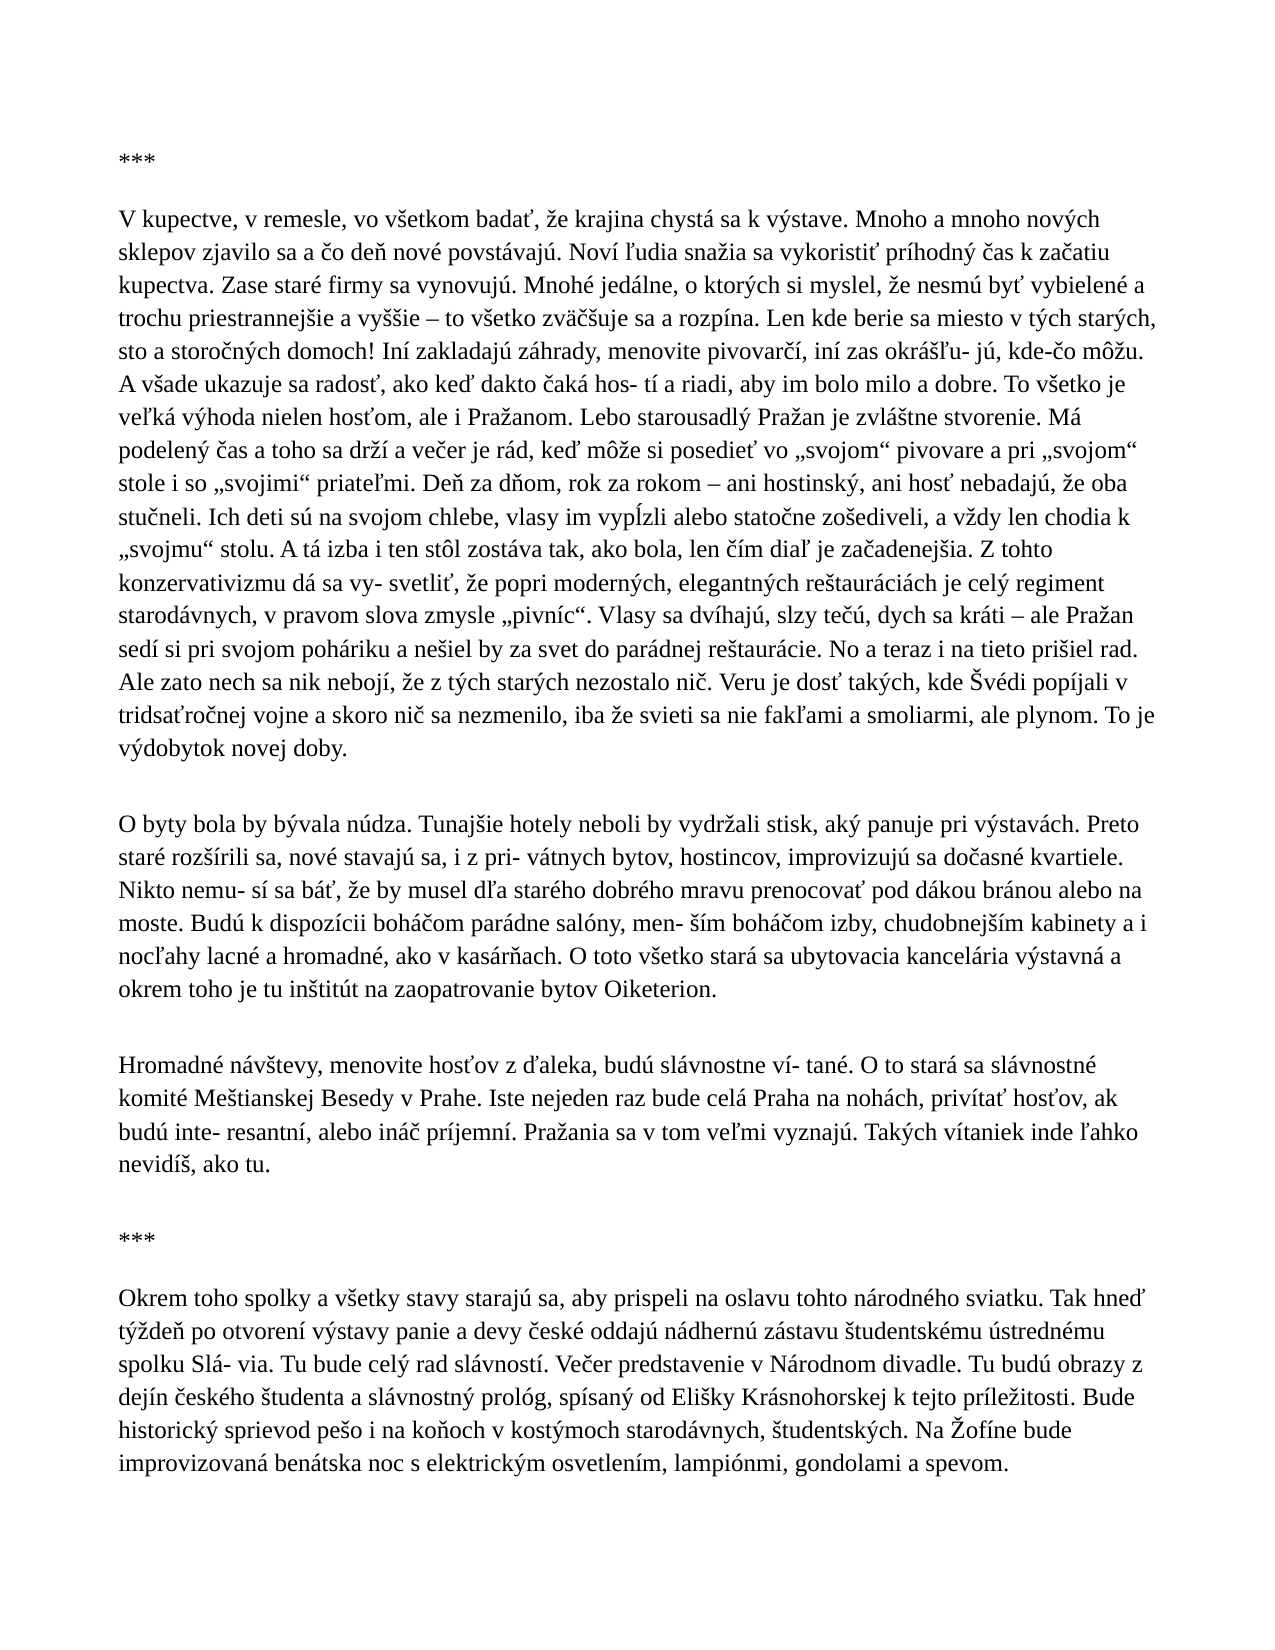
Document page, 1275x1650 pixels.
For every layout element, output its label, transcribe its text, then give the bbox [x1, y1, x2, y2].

text *** [118, 147, 1157, 176]
text Okrem toho spolky a všetky stavy starajú sa, aby prispeli na oslavu tohto národného sviatku. Tak hneď týždeň po otvorení výstavy panie a devy české oddajú nádhernú zástavu študentskému ústrednému spolku Slá- via. Tu bude celý rad slávností. Večer predstavenie v Národnom divadle. Tu budú obrazy z dejín českého študenta a slávnostný prológ, spísaný od Elišky Krásnohorskej k tejto príležitosti. Bude historický sprievod pešo i na koňoch v kostýmoch starodávnych, študentských. Na Žofíne bude improvizovaná benátska noc s elektrickým osvetlením, lampiónmi, gondolami a spevom. [118, 1283, 1157, 1477]
text *** [118, 1226, 1157, 1255]
text Hromadné návštevy, menovite hosťov z ďaleka, budú slávnostne ví- tané. O to stará sa slávnostné komité Meštianskej Besedy v Prahe. Iste nejeden raz bude celá Praha na nohách, privítať hosťov, ak budú inte- resantní, alebo ináč príjemní. Pražania sa v tom veľmi vyznajú. Takých vítaniek inde ľahko nevidíš, ako tu. [118, 1051, 1157, 1178]
text O byty bola by bývala núdza. Tunajšie hotely neboli by vydržali stisk, aký panuje pri výstavách. Preto staré rozšírili sa, nové stavajú sa, i z pri- vátnych bytov, hostincov, improvizujú sa dočasné kvartiele. Nikto nemu- sí sa báť, že by musel dľa starého dobrého mravu prenocovať pod dákou bránou alebo na moste. Budú k dispozícii boháčom parádne salóny, men- ším boháčom izby, chudobnejším kabinety a i nocľahy lacné a hromadné, ako v kasárňach. O toto všetko stará sa ubytovacia kancelária výstavná a okrem toho je tu inštitút na zaopatrovanie bytov Oiketerion. [118, 809, 1157, 1003]
text V kupectve, v remesle, vo všetkom badať, že krajina chystá sa k výstave. Mnoho a mnoho nových sklepov zjavilo sa a čo deň nové povstávajú. Noví ľudia snažia sa vykoristiť príhodný čas k začatiu kupectva. Zase staré firmy sa vynovujú. Mnohé jedálne, o ktorých si myslel, že nesmú byť vybielené a trochu priestrannejšie a vyššie – to všetko zväčšuje sa a rozpína. Len kde berie sa miesto v tých starých, sto a storočných domoch! Iní zakladajú záhrady, menovite pivovarčí, iní zas okrášľu- jú, kde-čo môžu. A všade ukazuje sa radosť, ako keď dakto čaká hos- tí a riadi, aby im bolo milo a dobre. To všetko je veľká výhoda nielen hosťom, ale i Pražanom. Lebo starousadlý Pražan je zvláštne stvorenie. Má podelený čas a toho sa drží a večer je rád, keď môže si posedieť vo „svojom“ pivovare a pri „svojom“ stole i so „svojimi“ priateľmi. Deň za dňom, rok za rokom – ani hostinský, ani hosť nebadajú, že oba stučneli. Ich deti sú na svojom chlebe, vlasy im vypĺzli alebo statočne zošediveli, a vždy len chodia k „svojmu“ stolu. A tá izba i ten stôl zostáva tak, ako bola, len čím diaľ je začadenejšia. Z tohto konzervativizmu dá sa vy- svetliť, že popri moderných, elegantných reštauráciách je celý regiment starodávnych, v pravom slova zmysle „pivníc“. Vlasy sa dvíhajú, slzy tečú, dych sa kráti – ale Pražan sedí si pri svojom poháriku a nešiel by za svet do parádnej reštaurácie. No a teraz i na tieto prišiel rad. Ale zato nech sa nik nebojí, že z tých starých nezostalo nič. Veru je dosť takých, kde Švédi popíjali v tridsaťročnej vojne a skoro nič sa nezmenilo, iba že svieti sa nie fakľami a smoliarmi, ale plynom. To je výdobytok novej doby. [118, 204, 1157, 761]
